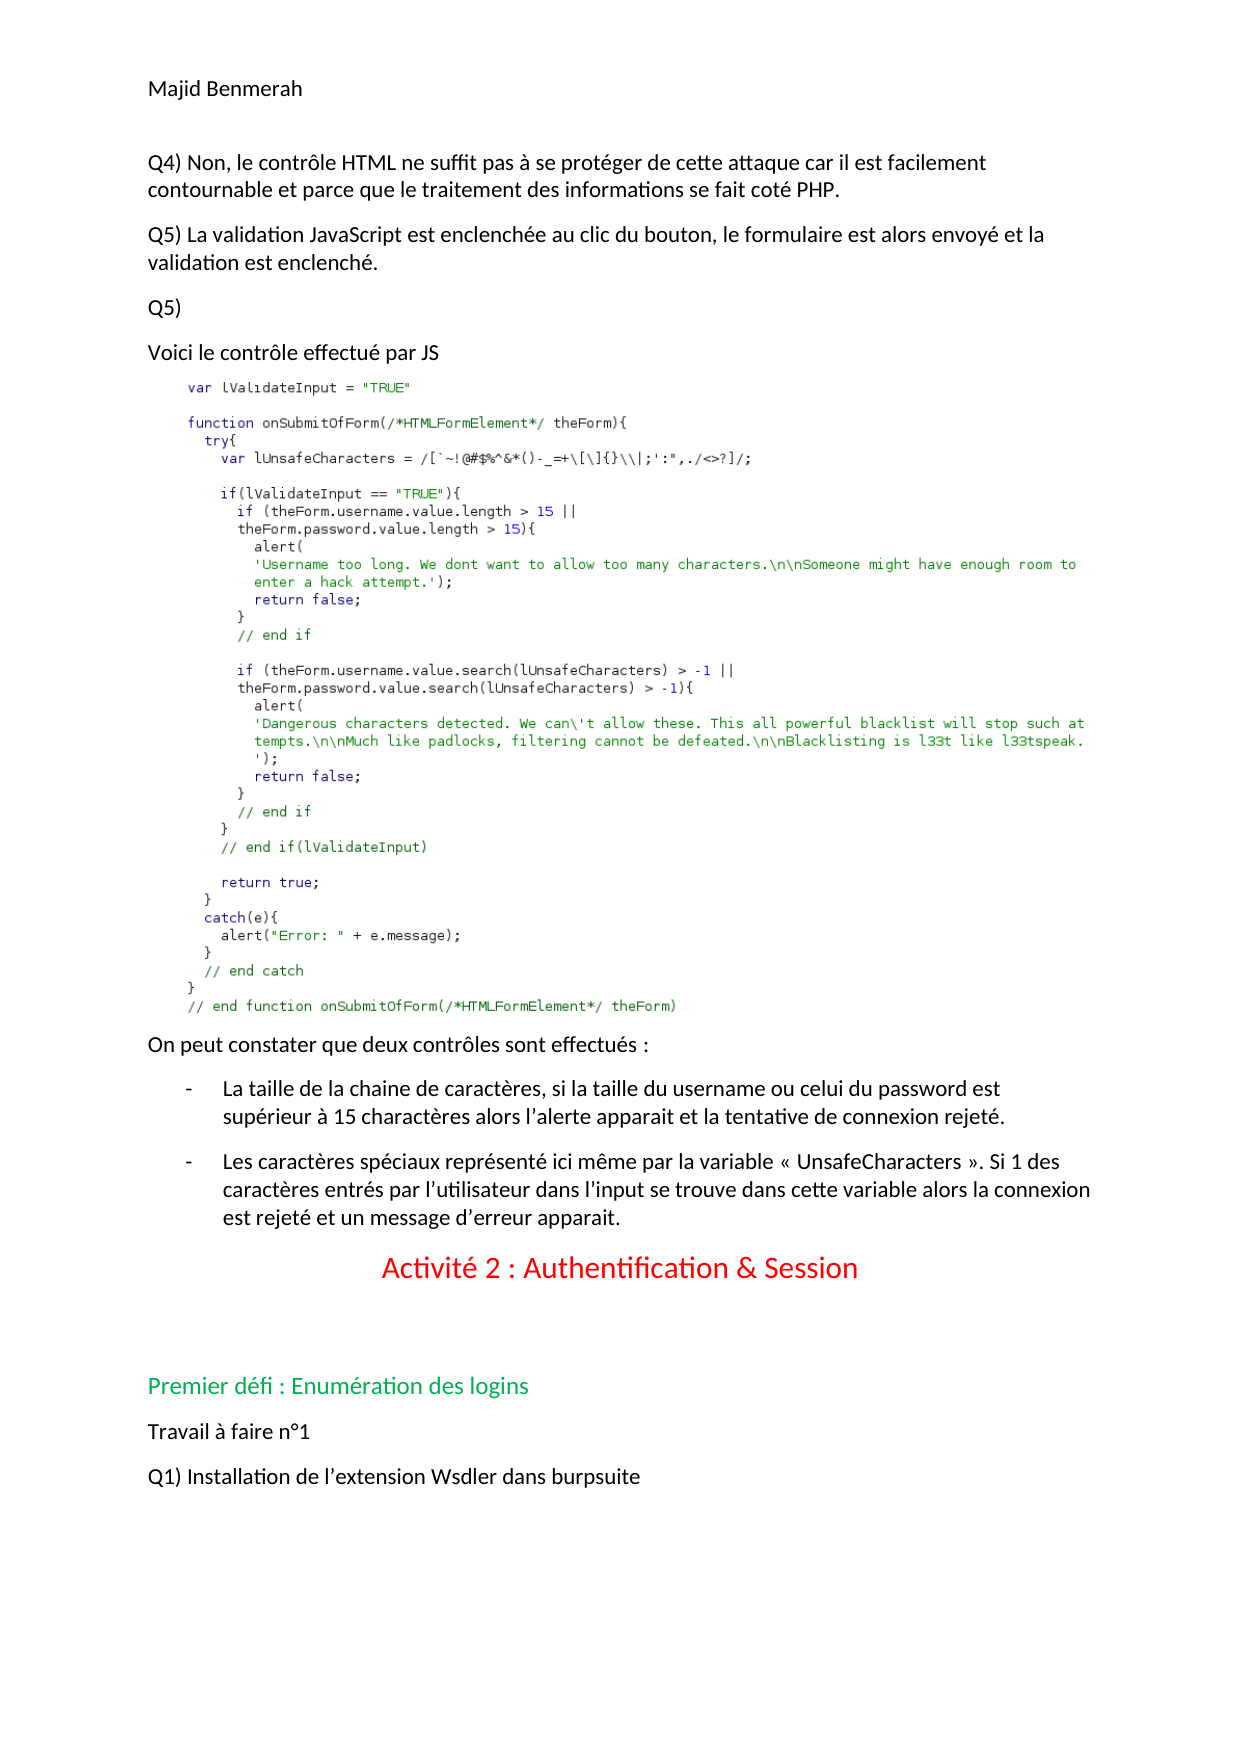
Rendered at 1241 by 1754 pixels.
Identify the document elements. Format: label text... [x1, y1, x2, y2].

list Les caractères spéciaux représenté ici même par la variable « UnsafeCharacters ». Si 1 des caractères entrés par l’utilisateur dans l’input se trouve dans cette variable alors la connexion est rejeté et un message d’erreur apparait. [185, 1147, 1093, 1231]
text Travail à faire n°1 [148, 1417, 1093, 1445]
text Q1) Installation de l’extension Wsdler dans burpsuite [148, 1462, 1093, 1490]
text Premier défi : Enumération des logins [148, 1370, 1093, 1401]
text Q5) La validation JavaScript est enclenchée au clic du bouton, le formulaire est alors envoyé et la validation est enclenché. [148, 220, 1093, 276]
text Activité 2 : Authentification & Session [148, 1248, 1093, 1286]
text Q4) Non, le contrôle HTML ne suffit pas à se protéger de cette attaque car il est facilement contournable et parce que le traitement des informations se fait coté PHP. [148, 148, 1093, 204]
text Q5) [148, 293, 1093, 321]
text Voici le contrôle effectué par JS [148, 338, 1093, 366]
text On peut constater que deux contrôles sont effectués : [148, 1030, 1093, 1058]
list La taille de la chaine de caractères, si la taille du username ou celui du password est supérieur à 15 charactères alors l’alerte apparait et la tentative de connexion rejeté. [185, 1074, 1093, 1131]
